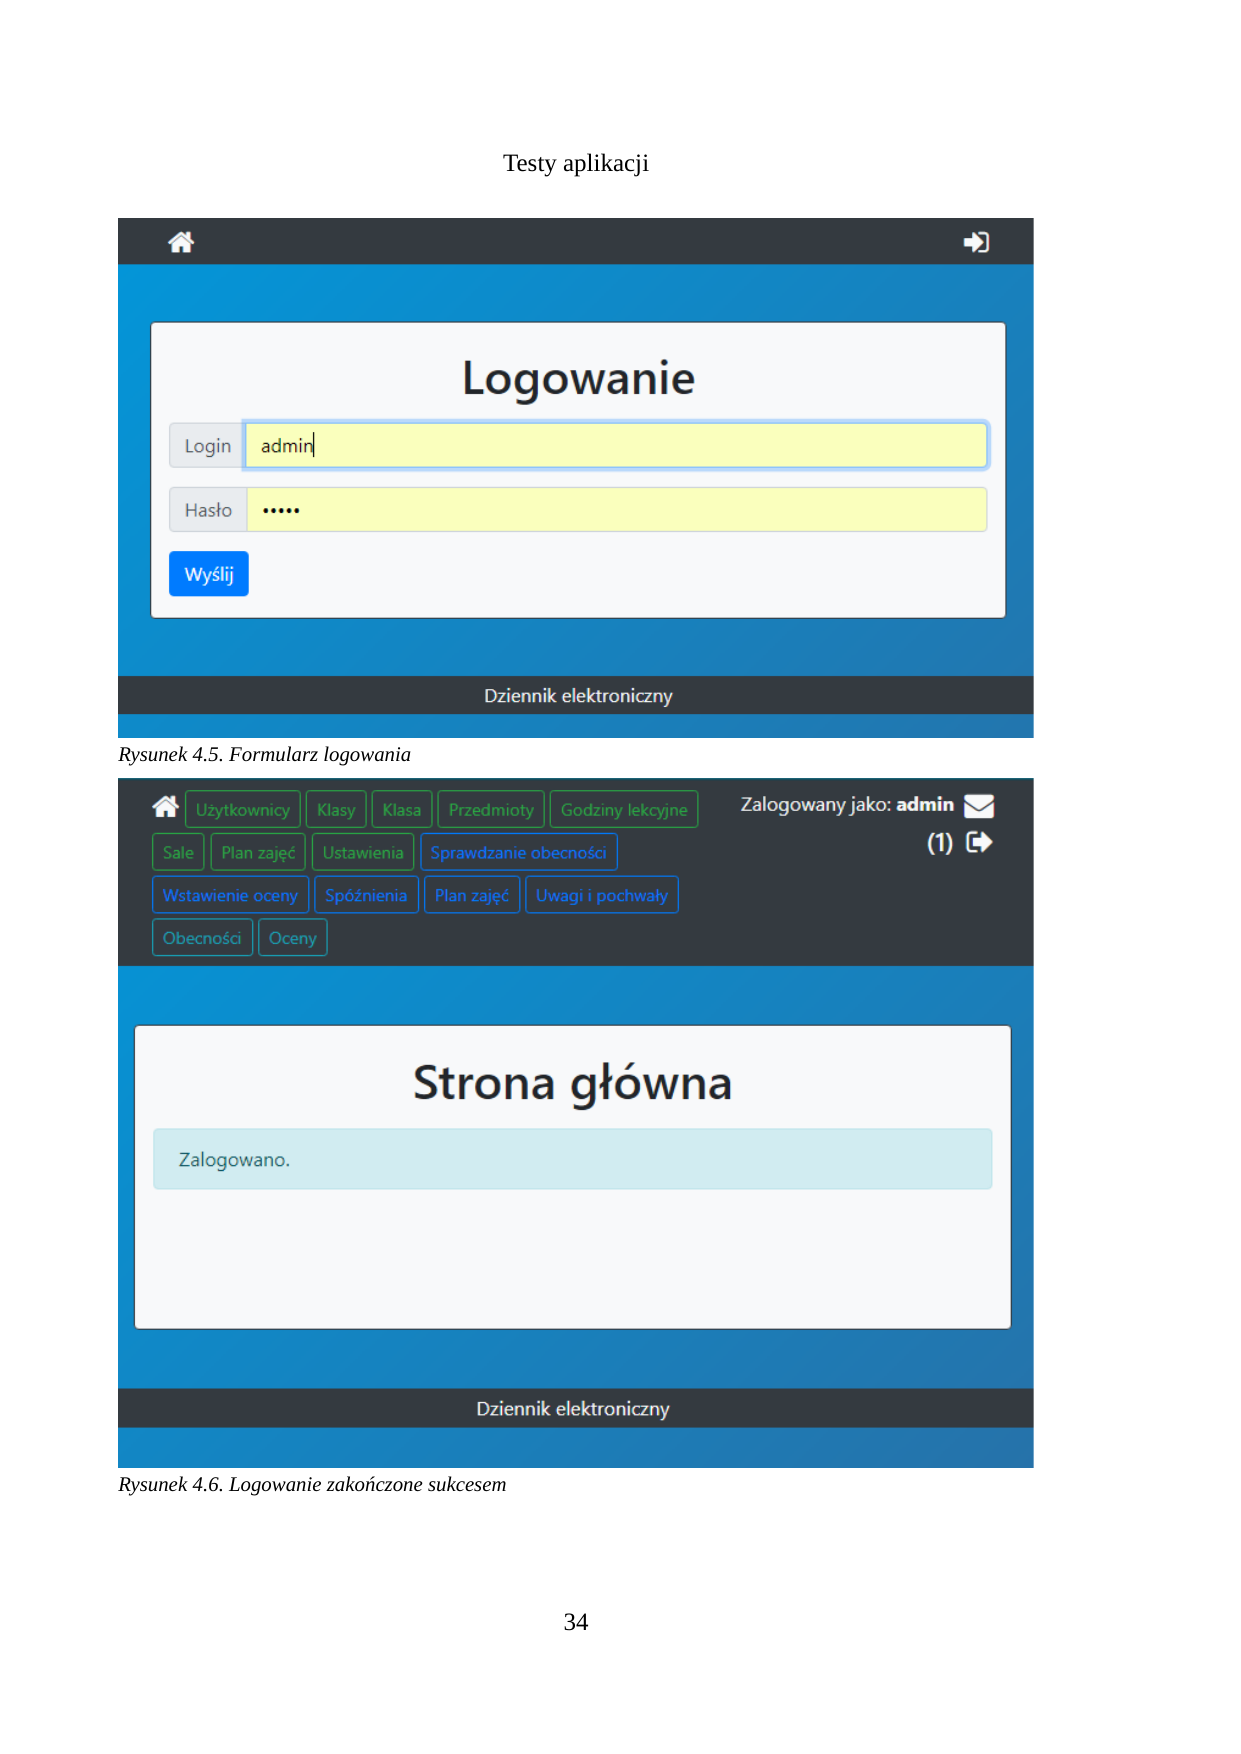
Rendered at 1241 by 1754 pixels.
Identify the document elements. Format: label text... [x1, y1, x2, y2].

picture [118, 218, 1034, 738]
picture [118, 778, 1034, 1468]
text Rysunek 4.5. Formularz logowania [118, 738, 1033, 766]
text Rysunek 4.6. Logowanie zakończone sukcesem [118, 1468, 1033, 1496]
